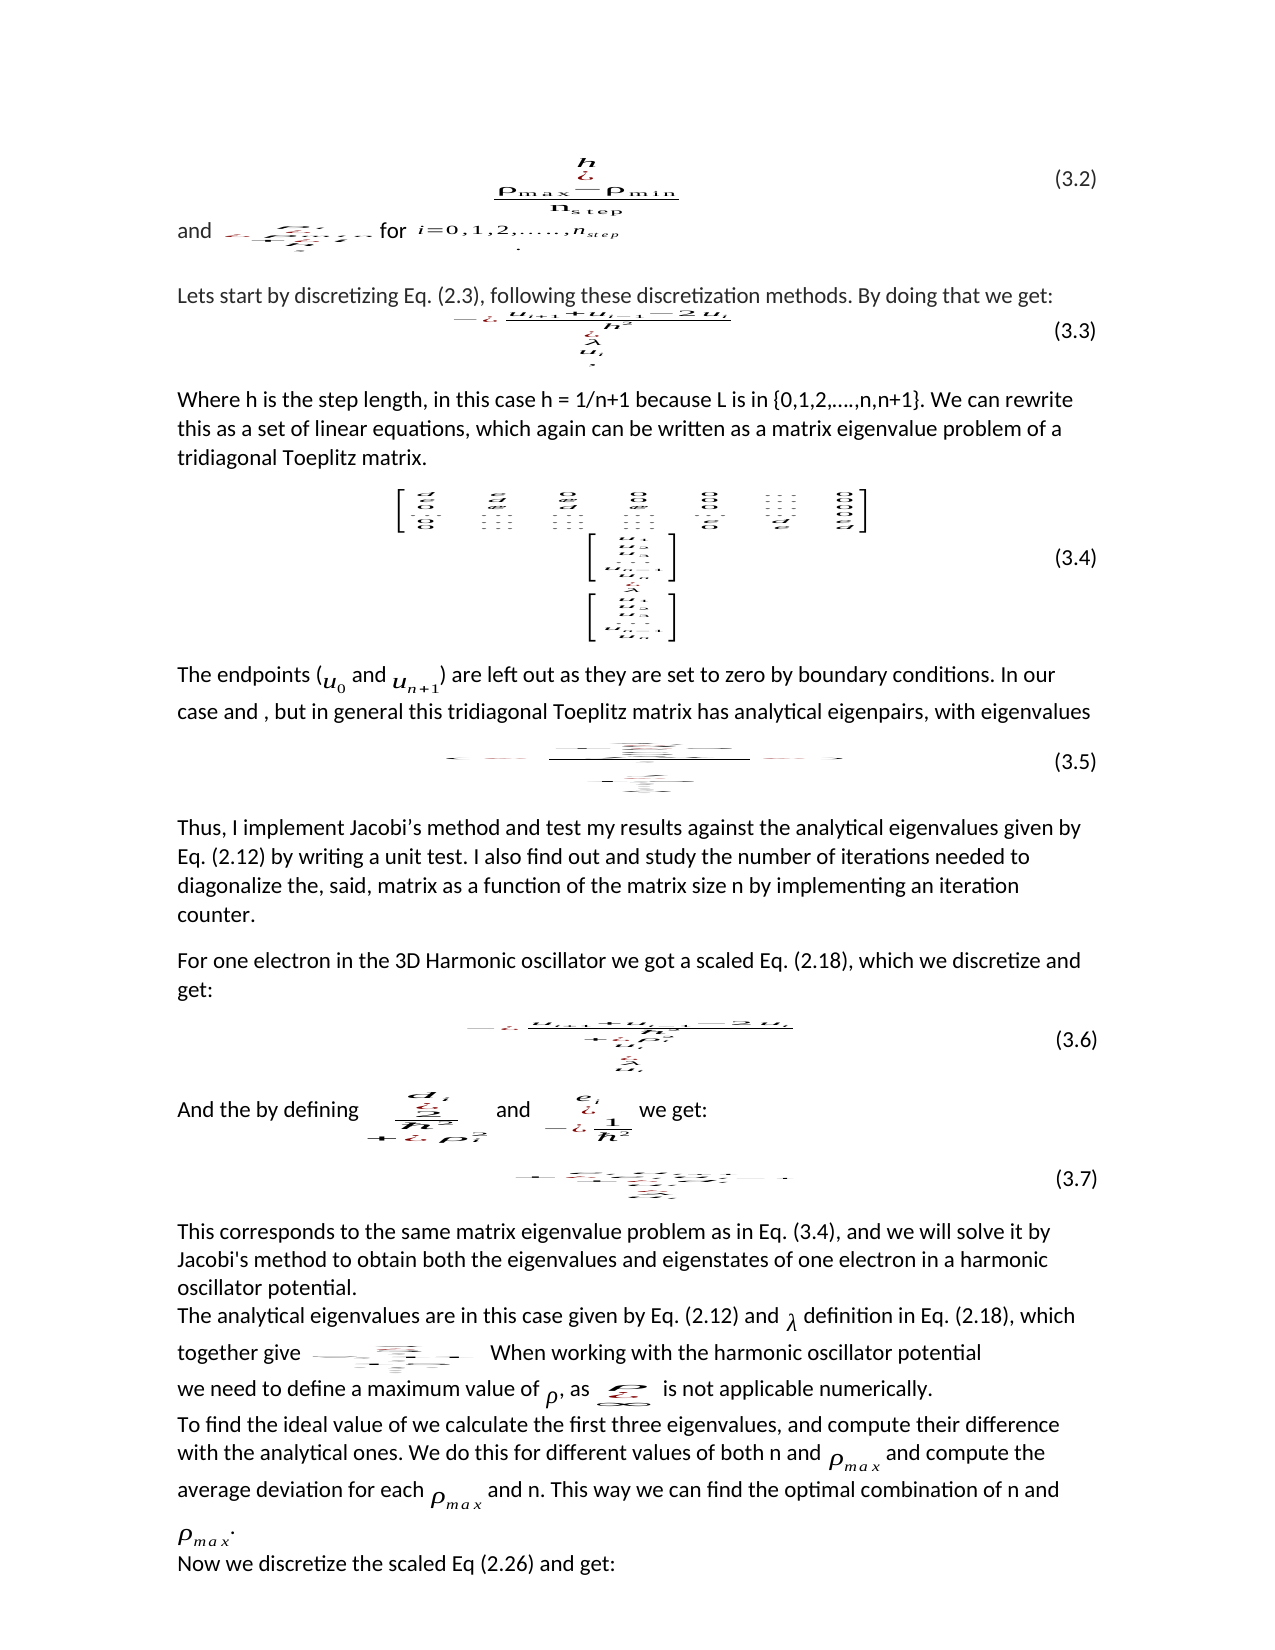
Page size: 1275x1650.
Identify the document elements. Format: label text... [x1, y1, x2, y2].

text Lets start by discretizing Eq. (2.3), following these discretization methods. By doing that we get: [177, 282, 1098, 309]
text The endpoints ( and ) are left out as they are set to zero by boundary conditions. In our case and , but in general this tridiagonal Toeplitz matrix has analytical eigenpairs, with eigenvalues [177, 660, 1098, 726]
text (3.6) [214, 1021, 1098, 1074]
text (3.4) [214, 489, 1098, 643]
text Where h is the step length, in this case h = 1/n+1 because L is in {0,1,2,….,n,n+1}. We can rewrite this as a set of linear equations, which again can be written as a matrix eigenvalue problem of a tridiagonal Toeplitz matrix. [177, 385, 1098, 471]
text The analytical eigenvalues are in this case given by Eq. (2.12) and definition in Eq. (2.18), which together give When working with the harmonic oscillator potential [177, 1302, 1098, 1374]
text This corresponds to the same matrix eigenvalue problem as in Eq. (3.4), and we will solve it by Jacobi's method to obtain both the eigenvalues and eigenstates of one electron in a harmonic oscillator potential. [177, 1217, 1098, 1302]
text Now we discretize the scaled Eq (2.26) and get: [177, 1549, 1098, 1578]
text we need to define a maximum value of , as is not applicable numerically. [177, 1374, 1098, 1410]
text (3.2) [177, 156, 1098, 216]
text For one electron in the 3D Harmonic oscillator we got a scaled Eq. (2.18), which we discretize and get: [177, 946, 1098, 1003]
text And the by defining and we get: [177, 1091, 1098, 1144]
text (3.5) [214, 743, 1098, 796]
text Thus, I implement Jacobi’s method and test my results against the analytical eigenvalues given by Eq. (2.12) by writing a unit test. I also find out and study the number of iterations needed to diagonalize the, said, matrix as a function of the matrix size n by implementing an iteration counter. [177, 813, 1098, 929]
text (3.7) [214, 1162, 1098, 1200]
text (3.3) [214, 309, 1098, 367]
text and for [177, 216, 1098, 253]
text To find the ideal value of we calculate the first three eigenvalues, and compute their difference with the analytical ones. We do this for different values of both n and and compute the average deviation for each and n. This way we can find the optimal combination of n and . [177, 1410, 1098, 1549]
